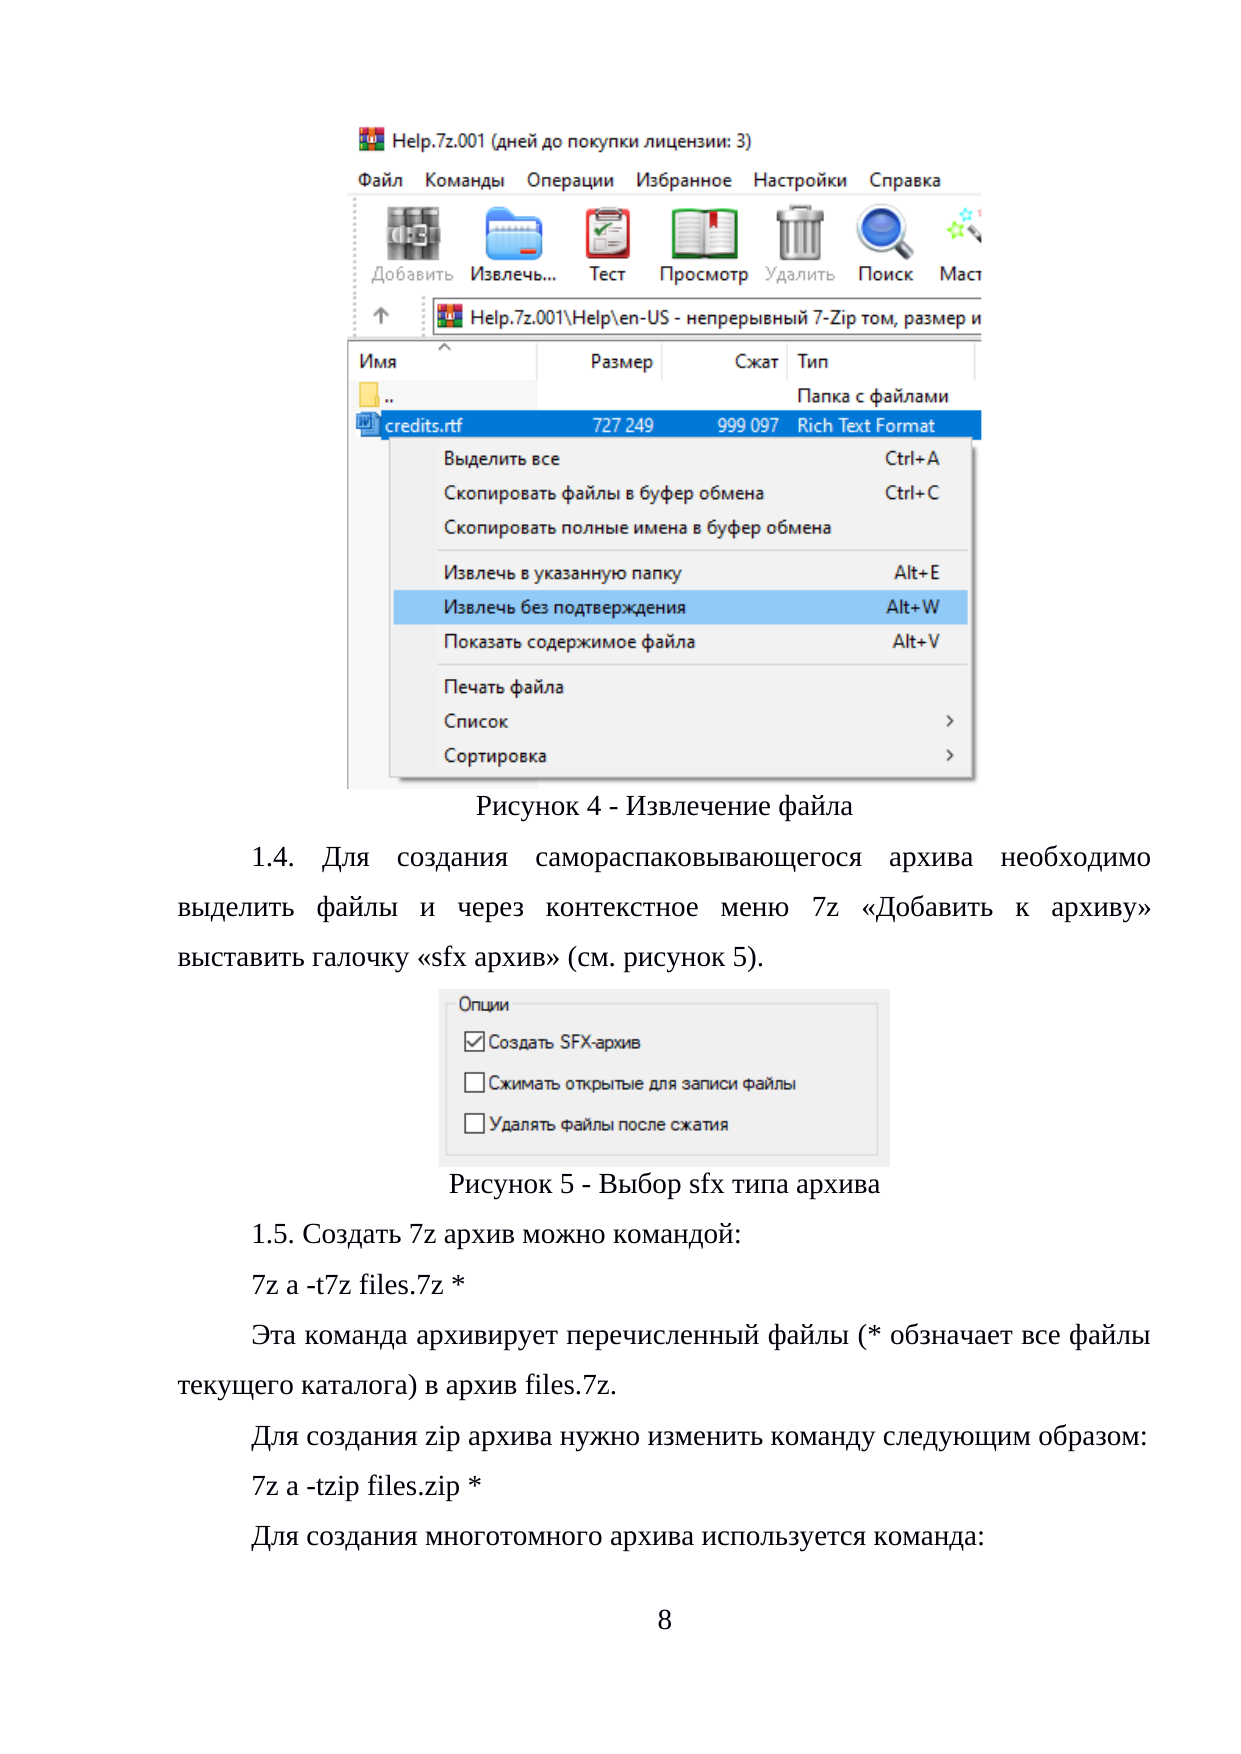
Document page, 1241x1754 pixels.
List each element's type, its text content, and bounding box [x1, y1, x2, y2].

text Рисунок 4 - Извлечение файла [347, 789, 982, 822]
picture [347, 118, 982, 789]
text Для создания многотомного архива используется команда: [177, 1518, 1152, 1552]
text 7z a -tzip files.zip * [177, 1468, 1152, 1502]
text Эта команда архивирует перечисленный файлы (* обзначает все файлы текущего каталога) в архив files.7z. [177, 1317, 1152, 1401]
text 1.5. Создать 7z архив можно командой: [177, 990, 1152, 1250]
picture [438, 989, 891, 1167]
text Рисунок 5 - Выбор sfx типа архива [439, 1167, 890, 1200]
text 1.4. Для создания самораспаковывающегося архива необходимо выделить файлы и через контекстное меню 7z «Добавить к архиву» выставить галочку «sfx архив» (см. рисунок 5). [177, 118, 1152, 973]
text Для создания zip архива нужно изменить команду следующим образом: [177, 1418, 1152, 1451]
text 7z a -t7z files.7z * [177, 1267, 1152, 1300]
